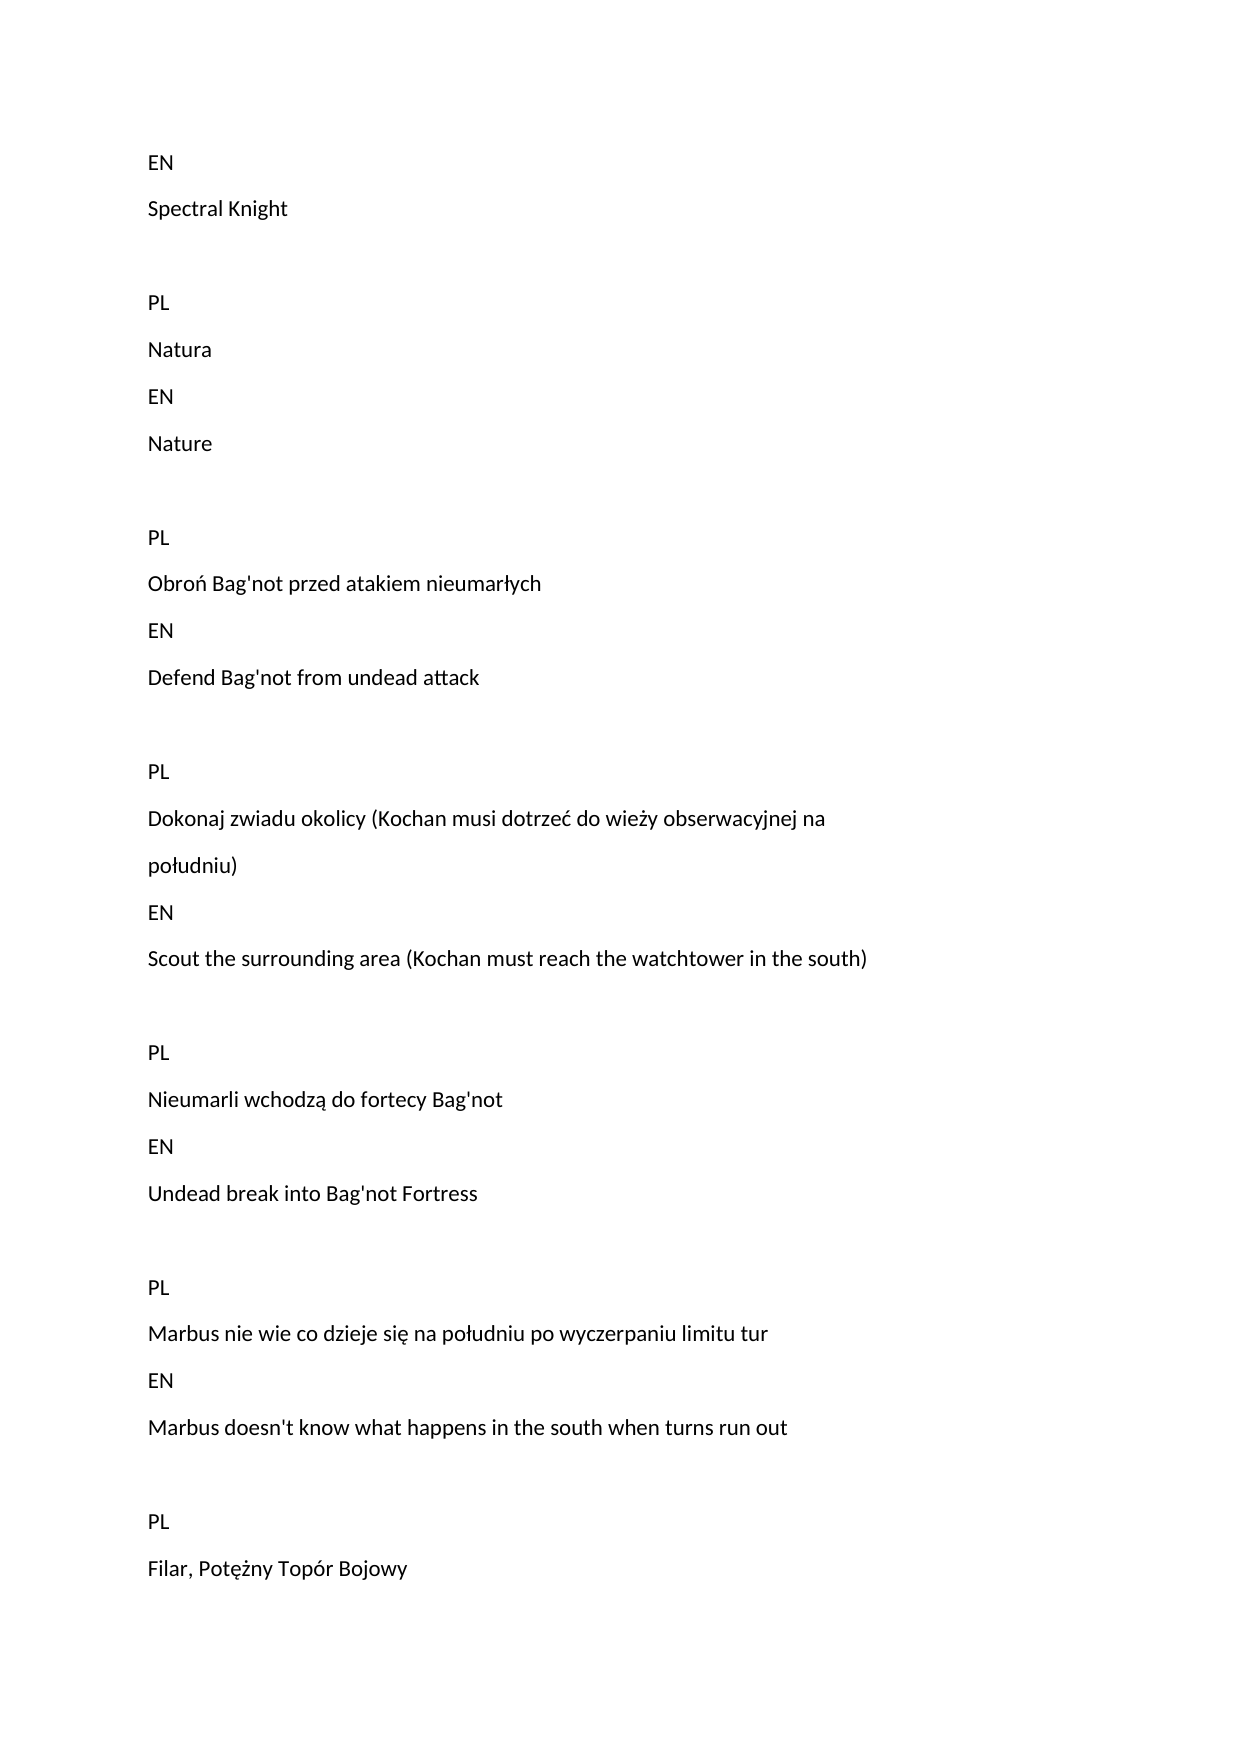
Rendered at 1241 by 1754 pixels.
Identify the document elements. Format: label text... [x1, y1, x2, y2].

text Undead break into Bag'not Fortress [148, 1179, 1093, 1207]
text PL [148, 1507, 1093, 1535]
text Obroń Bag'not przed atakiem nieumarłych [148, 569, 1093, 597]
text PL [148, 523, 1093, 551]
text Filar, Potężny Topór Bojowy [148, 1554, 1093, 1582]
text PL [148, 1038, 1093, 1066]
text Nieumarli wchodzą do fortecy Bag'not [148, 1085, 1093, 1113]
text EN [148, 1366, 1093, 1394]
text EN [148, 616, 1093, 644]
text Spectral Knight [148, 194, 1093, 222]
text EN [148, 148, 1093, 176]
text Natura [148, 335, 1093, 363]
text EN [148, 1132, 1093, 1160]
text EN [148, 898, 1093, 926]
text Marbus nie wie co dzieje się na południu po wyczerpaniu limitu tur [148, 1319, 1093, 1347]
text Defend Bag'not from undead attack [148, 663, 1093, 691]
text EN [148, 382, 1093, 410]
text PL [148, 288, 1093, 316]
text Scout the surrounding area (Kochan must reach the watchtower in the south) [148, 944, 1093, 972]
text południu) [148, 851, 1093, 879]
text Dokonaj zwiadu okolicy (Kochan musi dotrzeć do wieży obserwacyjnej na [148, 804, 1093, 832]
text PL [148, 757, 1093, 785]
text PL [148, 1273, 1093, 1301]
text Nature [148, 429, 1093, 457]
text Marbus doesn't know what happens in the south when turns run out [148, 1413, 1093, 1441]
